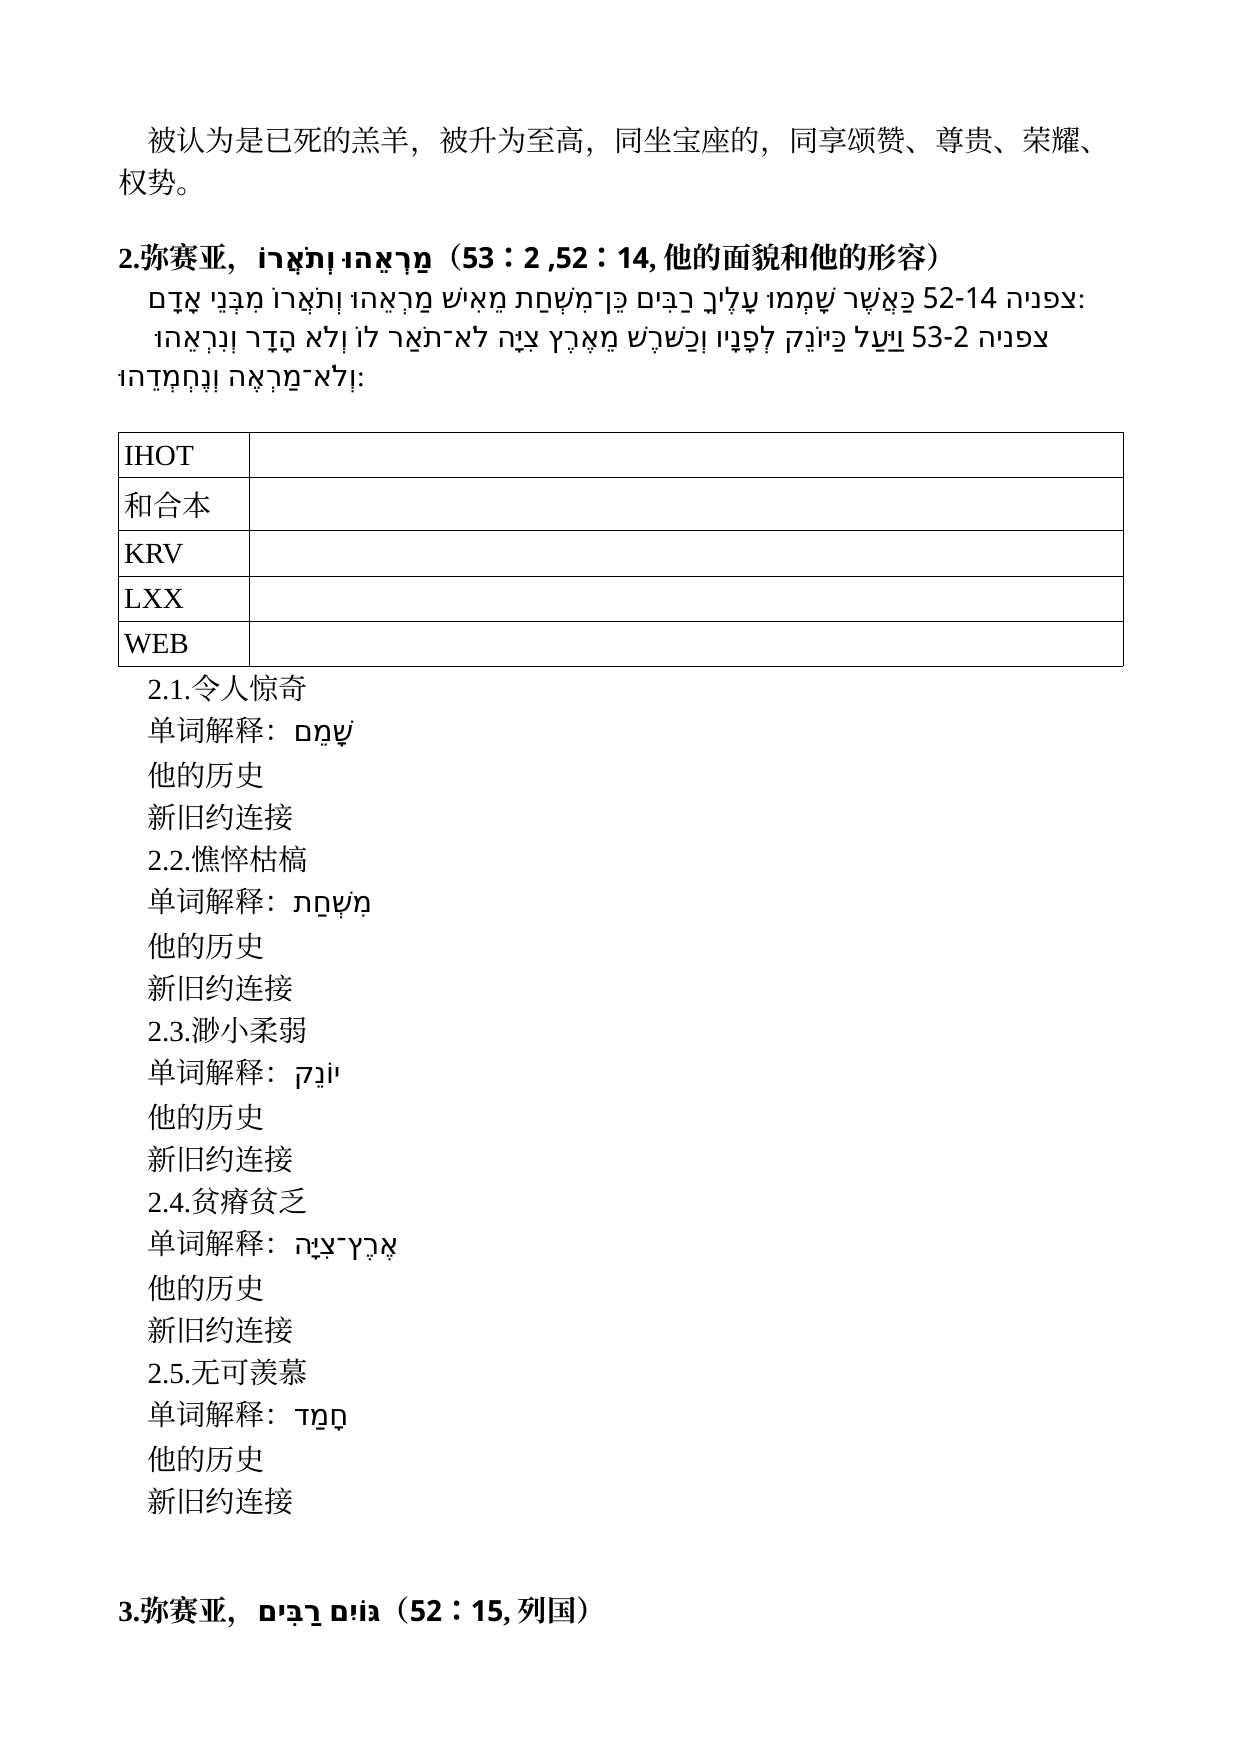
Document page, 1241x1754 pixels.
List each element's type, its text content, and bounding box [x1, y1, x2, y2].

table_cell [250, 622, 1123, 666]
text 单词解释：מִשְׁחַת [118, 879, 1122, 924]
text 单词解释：חָמַד [118, 1392, 1122, 1437]
table_cell 和合本 [119, 478, 249, 530]
text 单词解释：אֶרֶץ־צִיָּה [118, 1221, 1122, 1266]
text 新旧约连接 [118, 1308, 1122, 1350]
text 他的历史 [118, 753, 1122, 795]
text 2.3.渺小柔弱 [118, 1008, 1122, 1050]
table_cell [250, 577, 1123, 621]
text 新旧约连接 [118, 966, 1122, 1008]
text צפניה 52-14 כַּאֲשֶׁר שָׁמְמוּ עָלֶיךָ רַבִּים כֵּן־מִשְׁחַת מֵאִישׁ מַרְאֵהוּ וְתֹאֲרוֹ מִבְּנֵי אָדָם: [118, 281, 1122, 320]
table_cell WEB [119, 622, 249, 666]
text 单词解释：שָׁמֵם [118, 708, 1122, 753]
text 新旧约连接 [118, 1137, 1122, 1179]
table_cell [250, 478, 1123, 530]
text 2.弥赛亚，מַרְאֵהוּ וְתֹאֲרוׂ（52：14, 53：2, 他的面貌和他的形容） [118, 235, 1122, 281]
text 他的历史 [118, 1266, 1122, 1308]
text 被认为是已死的羔羊，被升为至高，同坐宝座的，同享颂赞、尊贵、荣耀、权势。 [118, 118, 1122, 202]
table_header IHOT [119, 433, 249, 477]
text 他的历史 [118, 1437, 1122, 1479]
table_cell LXX [119, 577, 249, 621]
text 单词解释：יוׂנֵק [118, 1050, 1122, 1095]
text 他的历史 [118, 924, 1122, 966]
table_cell [250, 531, 1123, 576]
text 新旧约连接 [118, 1479, 1122, 1521]
text 3.弥赛亚，גּוׂיִם רַבִּים（52：15, 列国） [118, 1588, 1122, 1633]
table_header [250, 433, 1123, 477]
table_cell KRV [119, 531, 249, 576]
text 2.5.无可羡慕 [118, 1350, 1122, 1392]
text 2.1.令人惊奇 [118, 667, 1122, 708]
text 2.4.贫瘠贫乏 [118, 1179, 1122, 1221]
text 2.2.憔悴枯槁 [118, 837, 1122, 879]
text 新旧约连接 [118, 795, 1122, 837]
text צפניה 53-2 וַיַּעַל כַּיּוֹנֵק לְפָנָיו וְכַשּׁרֶשׁ מֵאֶרֶץ צִיָּה לֹא־תֹאַר לוֹ וְלֹא הָדָר וְנִרְאֵהוּ וְלֹא־מַרְאֶה וְנֶחְמְדֵהוּ: [118, 320, 1122, 398]
text 他的历史 [118, 1095, 1122, 1137]
